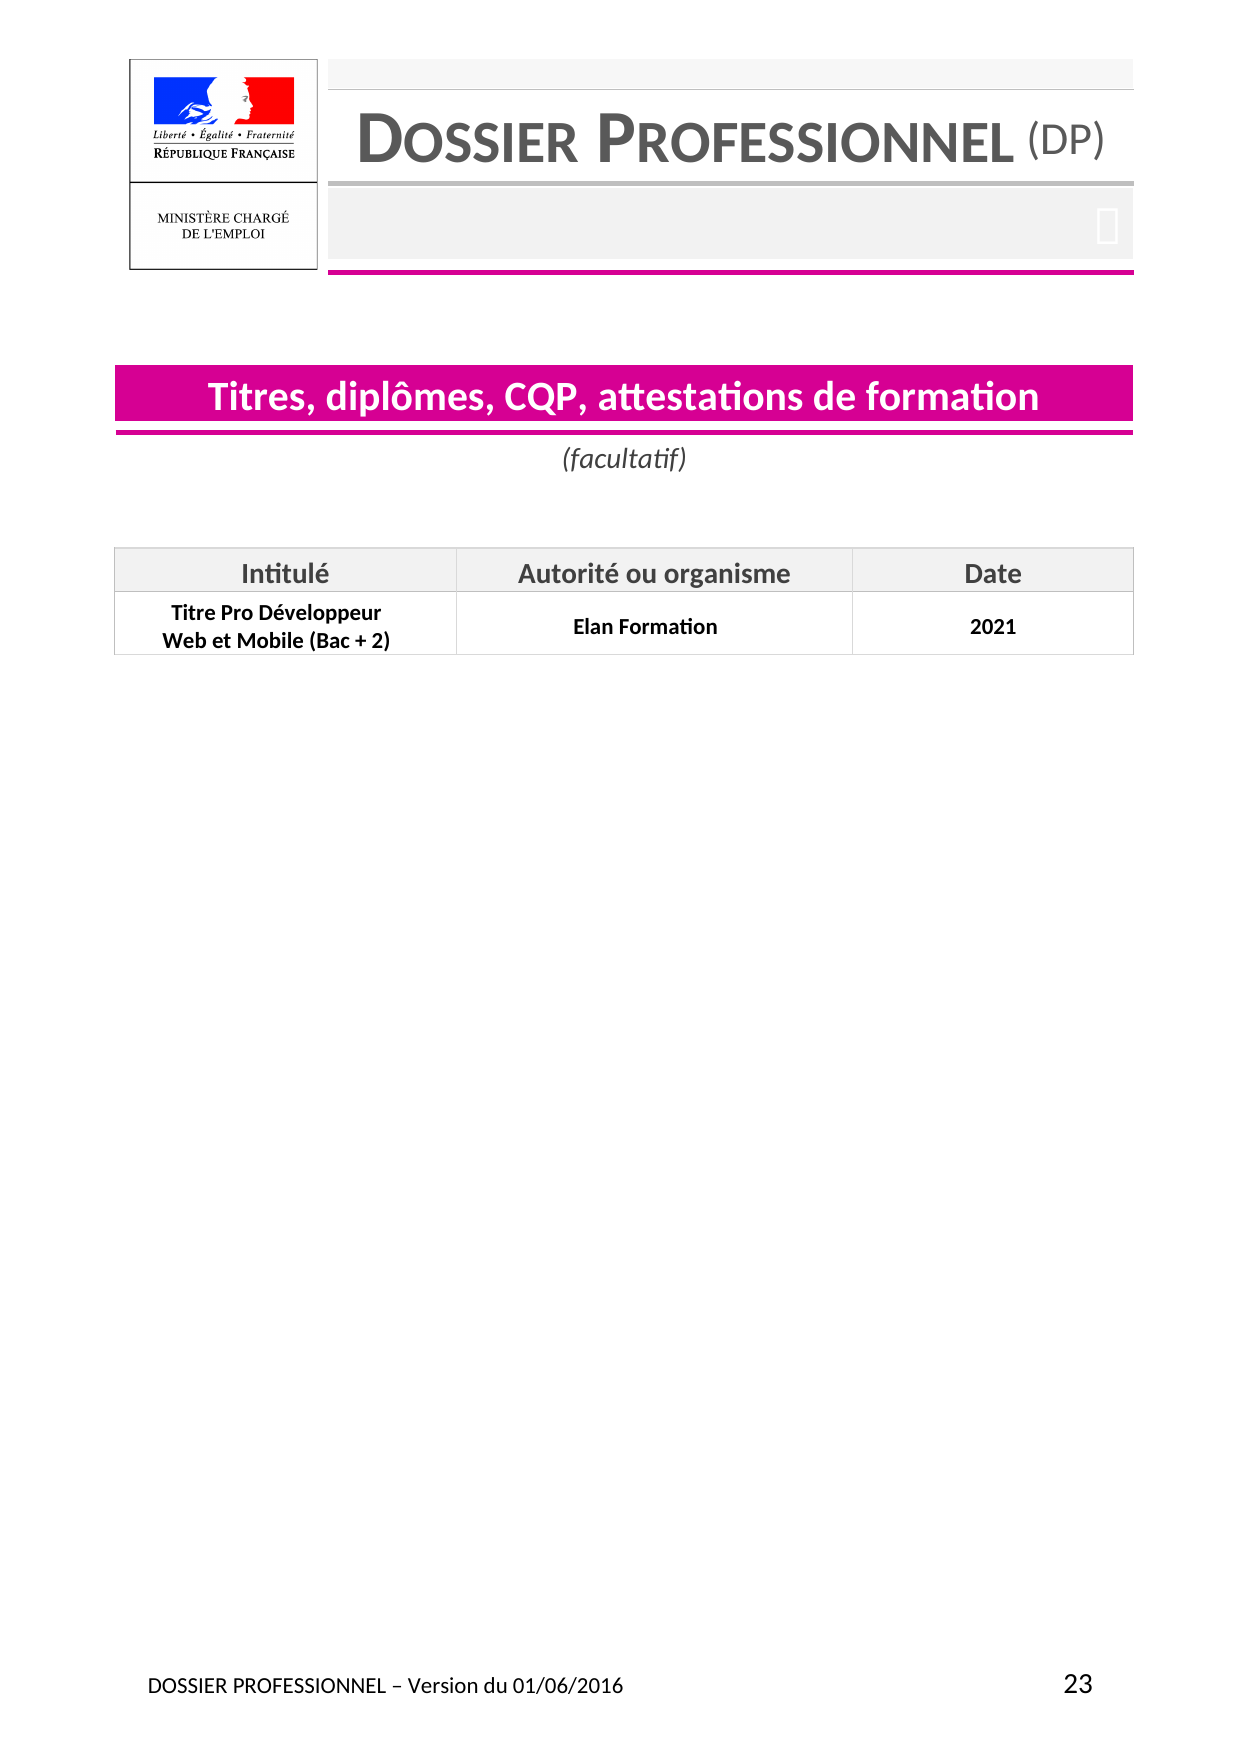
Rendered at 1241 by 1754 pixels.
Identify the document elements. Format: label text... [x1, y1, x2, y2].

table_cell Elan Formation [457, 592, 852, 654]
table_cell Date [853, 549, 1133, 591]
table_cell Autorité ou organisme [457, 549, 852, 591]
table_cell Intitulé [115, 549, 456, 591]
picture [129, 59, 318, 270]
table_cell (facultatif) [115, 431, 1133, 547]
table_cell Titre Pro Développeur Web et Mobile (Bac + 2) [115, 592, 456, 654]
table_cell [115, 421, 1133, 430]
table_cell 2021 [853, 592, 1133, 654]
table_header Titres, diplômes, CQP, attestations de formation [115, 365, 1133, 421]
